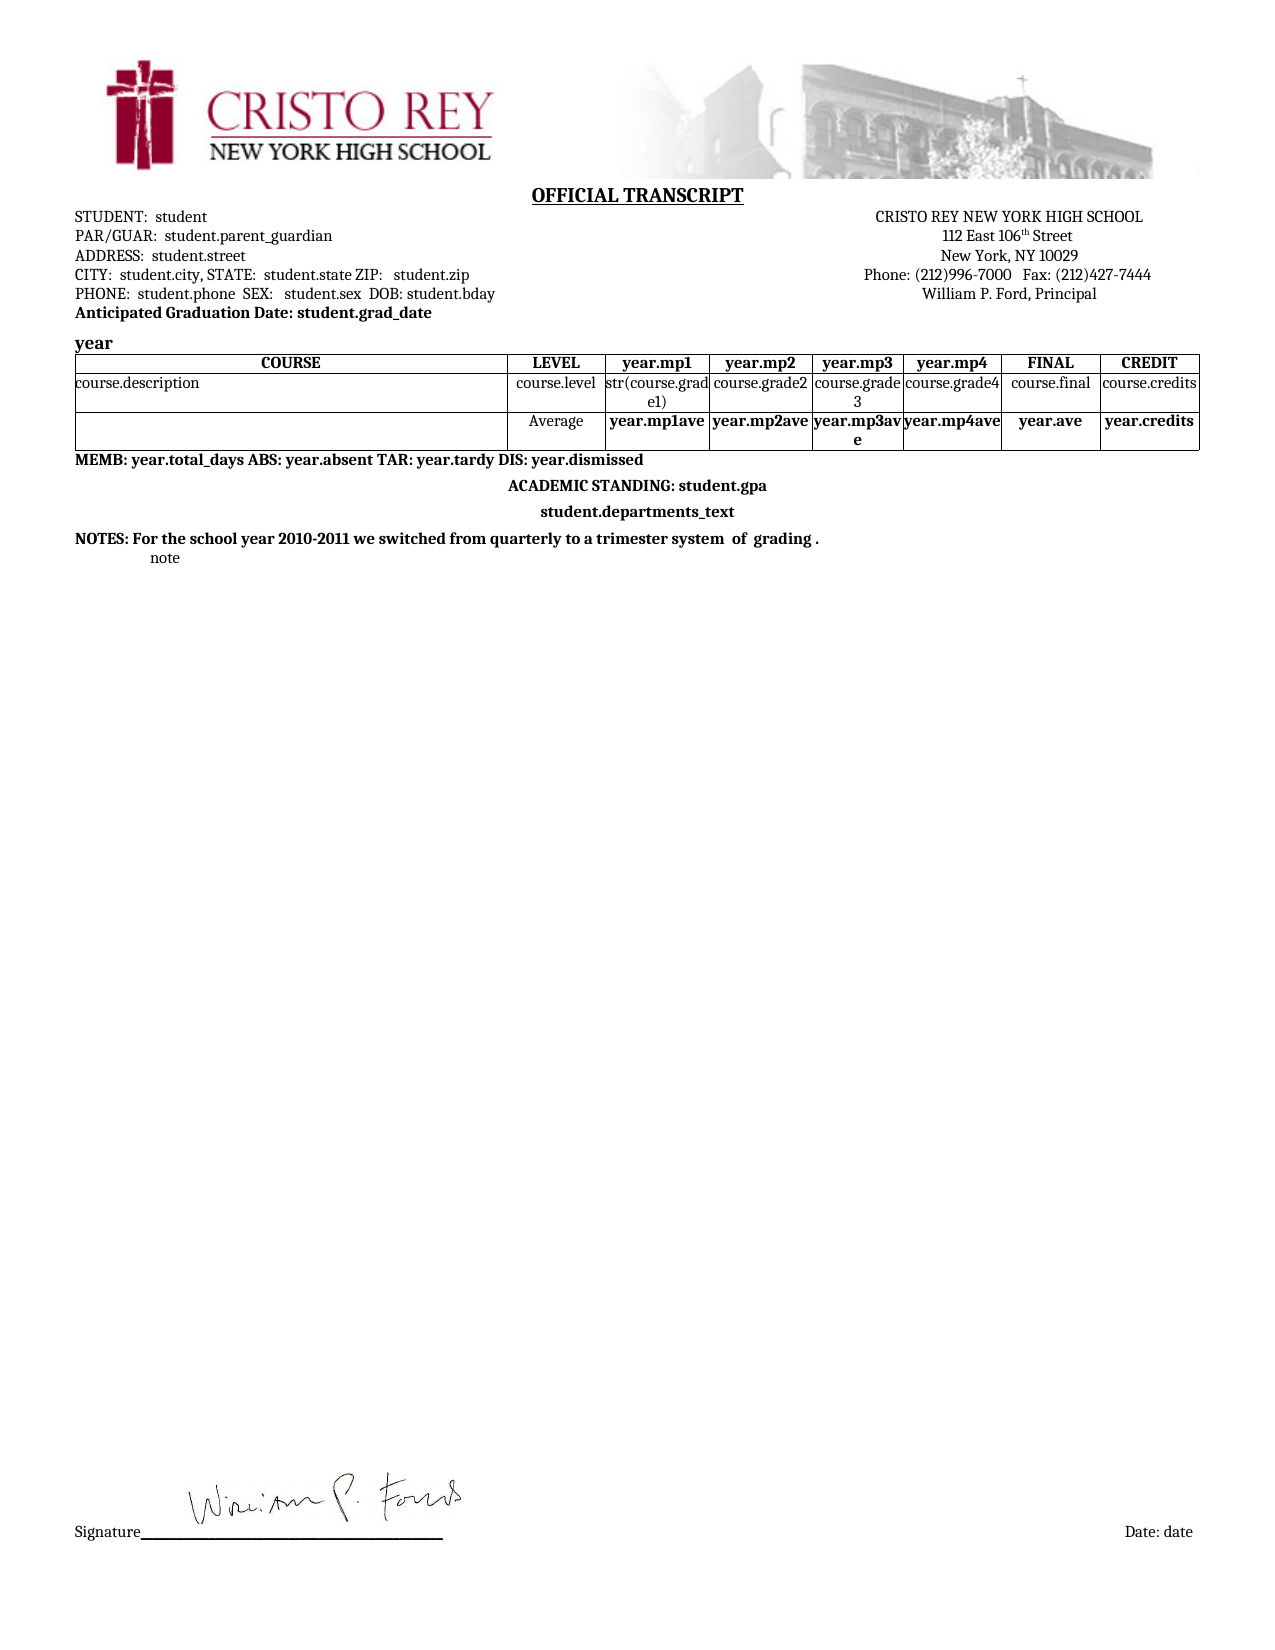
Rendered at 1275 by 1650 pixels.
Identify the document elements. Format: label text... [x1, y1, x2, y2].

table_cell course.grade3 [813, 374, 903, 412]
table_cell year.mp1ave [606, 413, 709, 450]
table_cell str(course.grade1) [606, 374, 709, 412]
table_cell year.ave [1002, 413, 1100, 450]
table_header year.mp2 [710, 355, 812, 373]
table_cell year.credits [1101, 413, 1199, 450]
text year [75, 332, 1200, 354]
table_header FINAL [1002, 355, 1100, 373]
text ADDRESS: student.street New York, NY 10029 [75, 246, 1200, 265]
text STUDENT: student CRISTO REY NEW YORK HIGH SCHOOL [75, 208, 1200, 227]
table_header year.mp3 [813, 355, 903, 373]
table_cell course.credits [1101, 374, 1199, 412]
table_cell course.grade4 [904, 374, 1001, 412]
table_header CREDIT [1101, 355, 1199, 373]
text PAR/GUAR: student.parent_guardian 112 East 106th Street [75, 227, 1200, 246]
text ACADEMIC STANDING: student.gpa [75, 476, 1200, 496]
picture [175, 1466, 470, 1524]
picture [75, 60, 1200, 179]
table_cell year.mp3ave [813, 413, 903, 450]
table_cell course.description [76, 374, 507, 412]
table_header LEVEL [508, 355, 605, 373]
table_cell year.mp2ave [710, 413, 812, 450]
table_header COURSE [76, 355, 507, 373]
text NOTES: For the school year 2010-2011 we switched from quarterly to a trimester system of grading . [75, 529, 1200, 548]
text Anticipated Graduation Date: student.grad_date [75, 303, 1200, 323]
text CITY: student.city, STATE: student.state ZIP: student.zip Phone: (212)996-7000 Fax: (212)427-7444 [75, 265, 1200, 284]
table_cell course.grade2 [710, 374, 812, 412]
table_header year.mp4 [904, 355, 1001, 373]
table_cell Average [508, 413, 605, 450]
text OFFICIAL TRANSCRIPT [75, 184, 1200, 208]
text MEMB: year.total_days ABS: year.absent TAR: year.tardy DIS: year.dismissed [75, 450, 1200, 469]
table_cell course.final [1002, 374, 1100, 412]
text PHONE: student.phone SEX: student.sex DOB: student.bday William P. Ford, Principal [75, 284, 1200, 303]
table_header year.mp1 [606, 355, 709, 373]
table_cell course.level [508, 374, 605, 412]
text note [150, 548, 1200, 567]
table_cell year.mp4ave [904, 413, 1001, 450]
text student.departments_text [75, 503, 1200, 522]
table_cell [76, 413, 507, 450]
